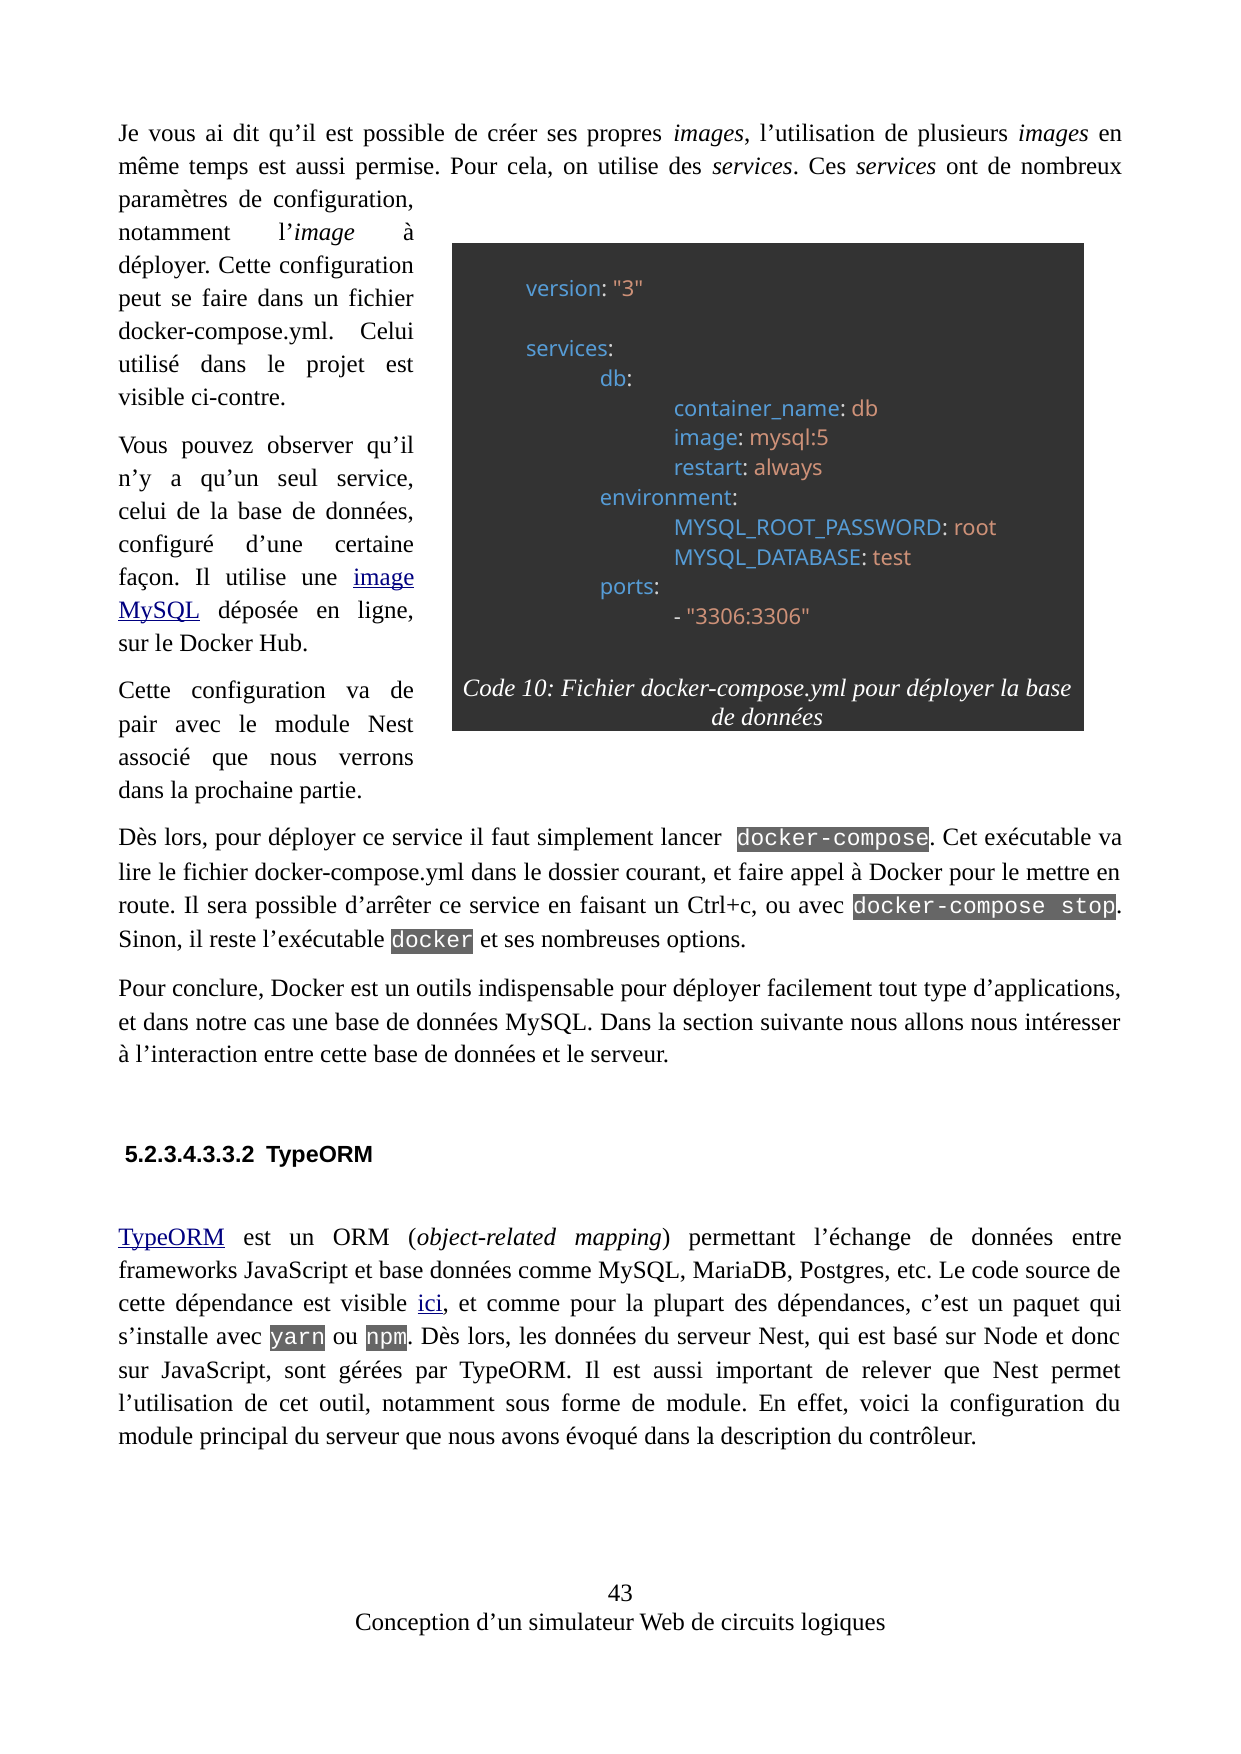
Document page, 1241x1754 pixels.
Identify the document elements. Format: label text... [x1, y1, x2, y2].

text Pour conclure, Docker est un outils indispensable pour déployer facilement tout type d’applications, et dans notre cas une base de données MySQL. Dans la section suivante nous allons nous intéresser à l’interaction entre cette base de données et le serveur. [118, 973, 1122, 1068]
text image: mysql:5 [452, 422, 1084, 452]
text - "3306:3306" [452, 601, 1084, 631]
text MYSQL_ROOT_PASSWORD: root [452, 512, 1084, 541]
text Cette configuration va de pair avec le module Nest associé que nous verrons dans la prochaine partie. [118, 676, 1122, 803]
text ports: [452, 571, 1084, 601]
text [1084, 430, 1122, 657]
text Je vous ai dit qu’il est possible de créer ses propres images, l’utilisation de plusieurs images en même temps est aussi permise. Pour cela, on utilise des services. Ces services ont de nombreux paramètres de configuration, notamment l’image à déployer. Cette configuration peut se faire dans un fichier docker-compose.yml. Celui utilisé dans le projet est visible ci-contre. [118, 118, 1122, 411]
text version: "3" [452, 273, 1084, 303]
text Vous pouvez observer qu’il n’y a qu’un seul service, celui de la base de données, configuré d’une certaine façon. Il utilise une image MySQL déposée en ligne, sur le Docker Hub. [118, 430, 452, 657]
text restart: always [452, 452, 1084, 482]
text TypeORM est un ORM (object-related mapping) permettant l’échange de données entre frameworks JavaScript et base données comme MySQL, MariaDB, Postgres, etc. Le code source de cette dépendance est visible ici, et comme pour la plupart des dépendances, c’est un paquet qui s’installe avec yarn ou npm. Dès lors, les données du serveur Nest, qui est basé sur Node et donc sur JavaScript, sont gérées par TypeORM. Il est aussi important de relever que Nest permet l’utilisation de cet outil, notamment sous forme de module. En effet, voici la configuration du module principal du serveur que nous avons évoqué dans la description du contrôleur. [118, 1222, 1122, 1450]
text services: [452, 333, 1084, 363]
subtitle TypeORM [118, 1141, 1122, 1168]
text Dès lors, pour déployer ce service il faut simplement lancer docker-compose. Cet exécutable va lire le fichier docker-compose.yml dans le dossier courant, et faire appel à Docker pour le mettre en route. Il sera possible d’arrêter ce service en faisant un Ctrl+c, ou avec docker-compose stop. Sinon, il reste l’exécutable docker et ses nombreuses options. [118, 822, 1122, 954]
text environment: [452, 482, 1084, 512]
text Code 10: Fichier docker-compose.yml pour déployer la base de données [452, 673, 1084, 731]
text db: [452, 363, 1084, 392]
text container_name: db [452, 392, 1084, 422]
text MYSQL_DATABASE: test [452, 541, 1084, 571]
